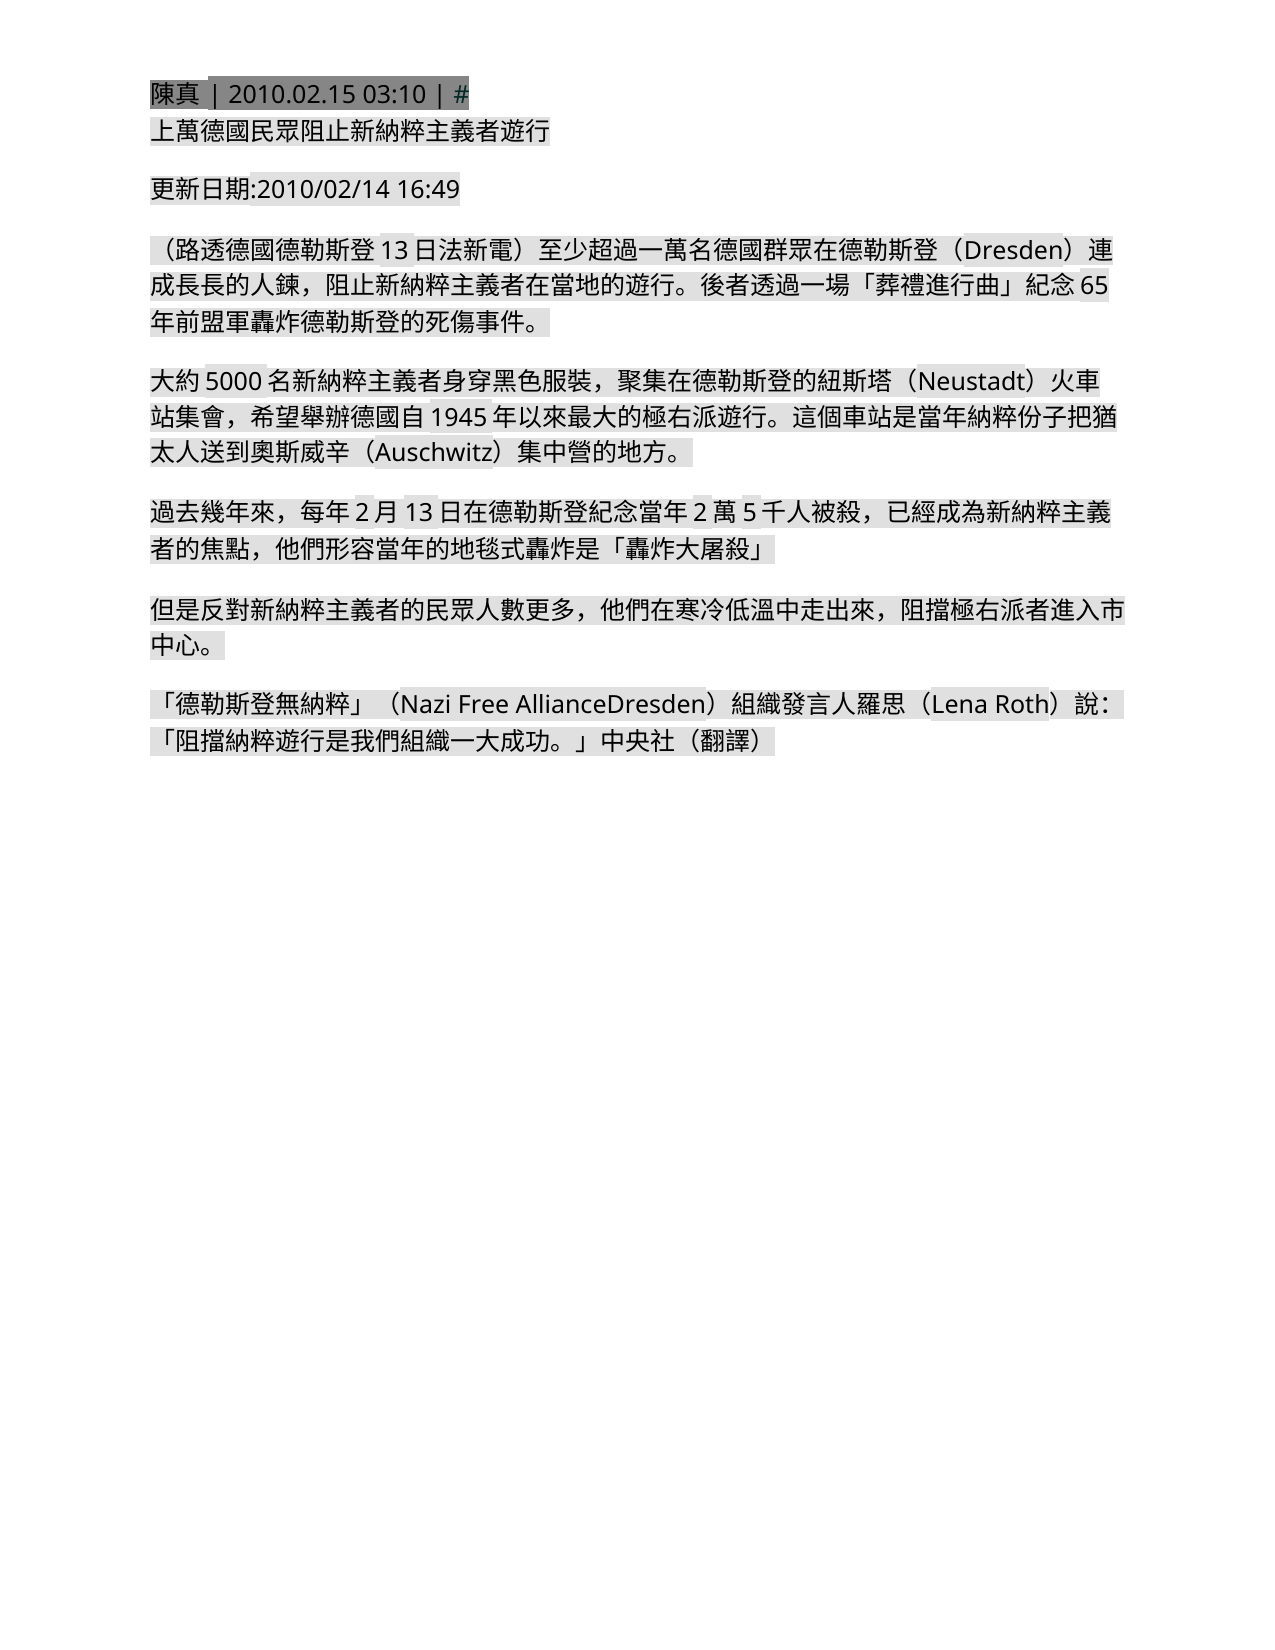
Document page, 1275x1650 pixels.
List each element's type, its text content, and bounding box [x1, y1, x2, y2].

text 「德勒斯登無納粹」（Nazi Free AllianceDresden）組織發言人羅思（Lena Roth）說：「阻擋納粹遊行是我們組織一大成功。」中央社（翻譯） [150, 685, 1125, 792]
text 更新日期:2010/02/14 16:49 [150, 171, 1125, 206]
text 陳真 | 2010.02.15 03:10 | # [150, 75, 1125, 110]
text 大約5000名新納粹主義者身穿黑色服裝，聚集在德勒斯登的紐斯塔（Neustadt）火車站集會，希望舉辦德國自1945年以來最大的極右派遊行。這個車站是當年納粹份子把猶太人送到奧斯威辛（Auschwitz）集中營的地方。 [150, 362, 1125, 469]
text 上萬德國民眾阻止新納粹主義者遊行 [150, 110, 1125, 146]
text 但是反對新納粹主義者的民眾人數更多，他們在寒冷低溫中走出來，阻擋極右派者進入市中心。 [150, 589, 1125, 660]
text 過去幾年來，每年2月13日在德勒斯登紀念當年2萬5千人被殺，已經成為新納粹主義者的焦點，他們形容當年的地毯式轟炸是「轟炸大屠殺」 [150, 494, 1125, 564]
text （路透德國德勒斯登13日法新電）至少超過一萬名德國群眾在德勒斯登（Dresden）連成長長的人鍊，阻止新納粹主義者在當地的遊行。後者透過一場「葬禮進行曲」紀念65年前盟軍轟炸德勒斯登的死傷事件。 [150, 231, 1125, 337]
